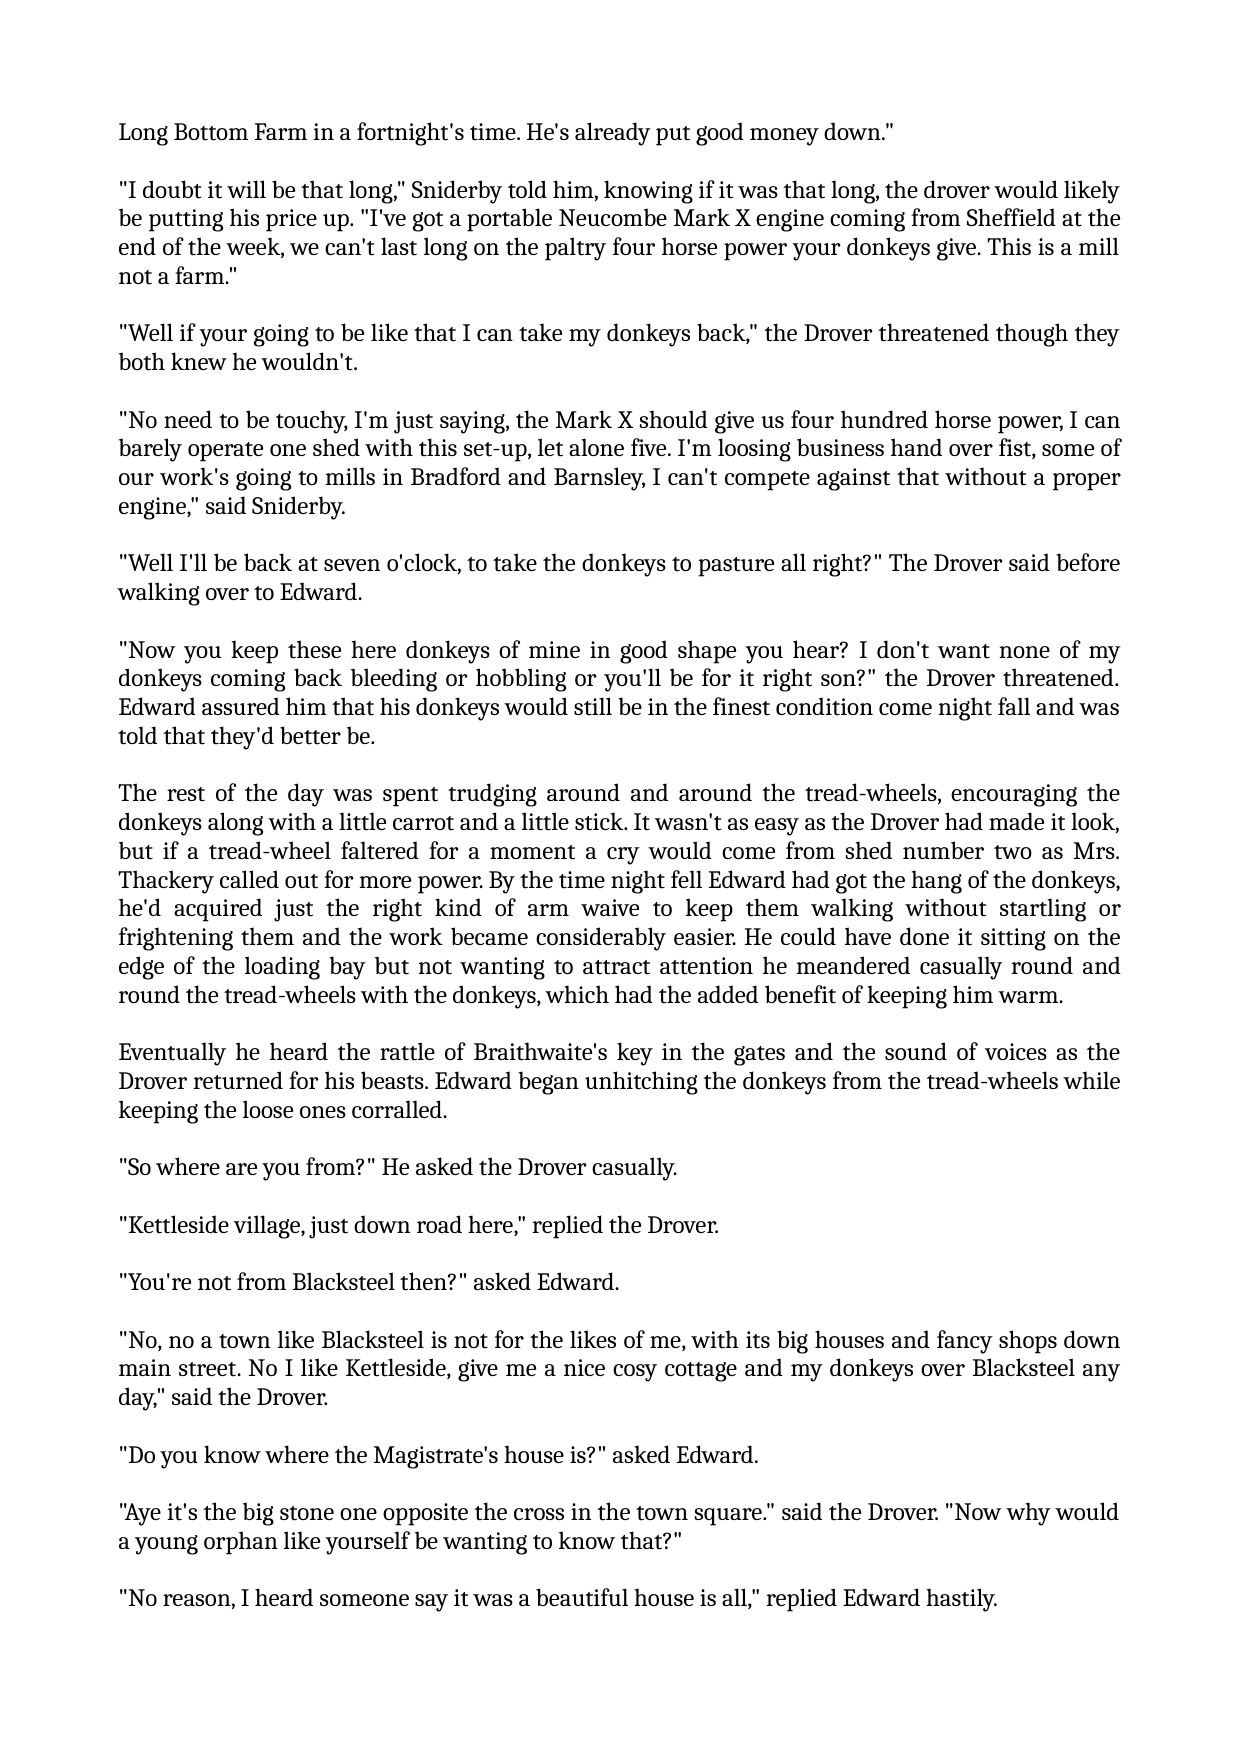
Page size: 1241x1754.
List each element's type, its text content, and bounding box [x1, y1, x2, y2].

text "I doubt it will be that long," Sniderby told him, knowing if it was that long, the drover would likely be putting his price up. "I've got a portable Neucombe Mark X engine coming from Sheffield at the end of the week, we can't last long on the paltry four horse power your donkeys give. This is a mill not a farm." [118, 176, 1122, 291]
text Eventually he heard the rattle of Braithwaite's key in the gates and the sound of voices as the Drover returned for his beasts. Edward began unhitching the donkeys from the tread-wheels while keeping the loose ones corralled. [118, 1038, 1122, 1124]
text "So where are you from?" He asked the Drover casually. [118, 1153, 1122, 1182]
text "Well if your going to be like that I can take my donkeys back," the Drover threatened though they both knew he wouldn't. [118, 319, 1122, 377]
text "Now you keep these here donkeys of mine in good shape you hear? I don't want none of my donkeys coming back bleeding or hobbling or you'll be for it right son?" the Drover threatened. Edward assured him that his donkeys would still be in the finest condition come night fall and was told that they'd better be. [118, 636, 1122, 751]
text "No, no a town like Blacksteel is not for the likes of me, with its big houses and fancy shops down main street. No I like Kettleside, give me a nice cosy cottage and my donkeys over Blacksteel any day," said the Drover. [118, 1326, 1122, 1412]
text "You're not from Blacksteel then?" asked Edward. [118, 1268, 1122, 1297]
text "Well I'll be back at seven o'clock, to take the donkeys to pasture all right?" The Drover said before walking over to Edward. [118, 549, 1122, 607]
text "Do you know where the Magistrate's house is?" asked Edward. [118, 1441, 1122, 1469]
text "No reason, I heard someone say it was a beautiful house is all," replied Edward hastily. [118, 1584, 1122, 1613]
text Long Bottom Farm in a fortnight's time. He's already put good money down." [118, 118, 1122, 147]
text "Kettleside village, just down road here," replied the Drover. [118, 1211, 1122, 1239]
text "Aye it's the big stone one opposite the cross in the town square." said the Drover. "Now why would a young orphan like yourself be wanting to know that?" [118, 1498, 1122, 1556]
text "No need to be touchy, I'm just saying, the Mark X should give us four hundred horse power, I can barely operate one shed with this set-up, let alone five. I'm loosing business hand over fist, some of our work's going to mills in Bradford and Barnsley, I can't compete against that without a proper engine," said Sniderby. [118, 406, 1122, 521]
text The rest of the day was spent trudging around and around the tread-wheels, encouraging the donkeys along with a little carrot and a little stick. It wasn't as easy as the Drover had made it look, but if a tread-wheel faltered for a moment a cry would come from shed number two as Mrs. Thackery called out for more power. By the time night fell Edward had got the hang of the donkeys, he'd acquired just the right kind of arm waive to keep them walking without startling or frightening them and the work became considerably easier. He could have done it sitting on the edge of the loading bay but not wanting to attract attention he meandered casually round and round the tread-wheels with the donkeys, which had the added benefit of keeping him warm. [118, 779, 1122, 1009]
